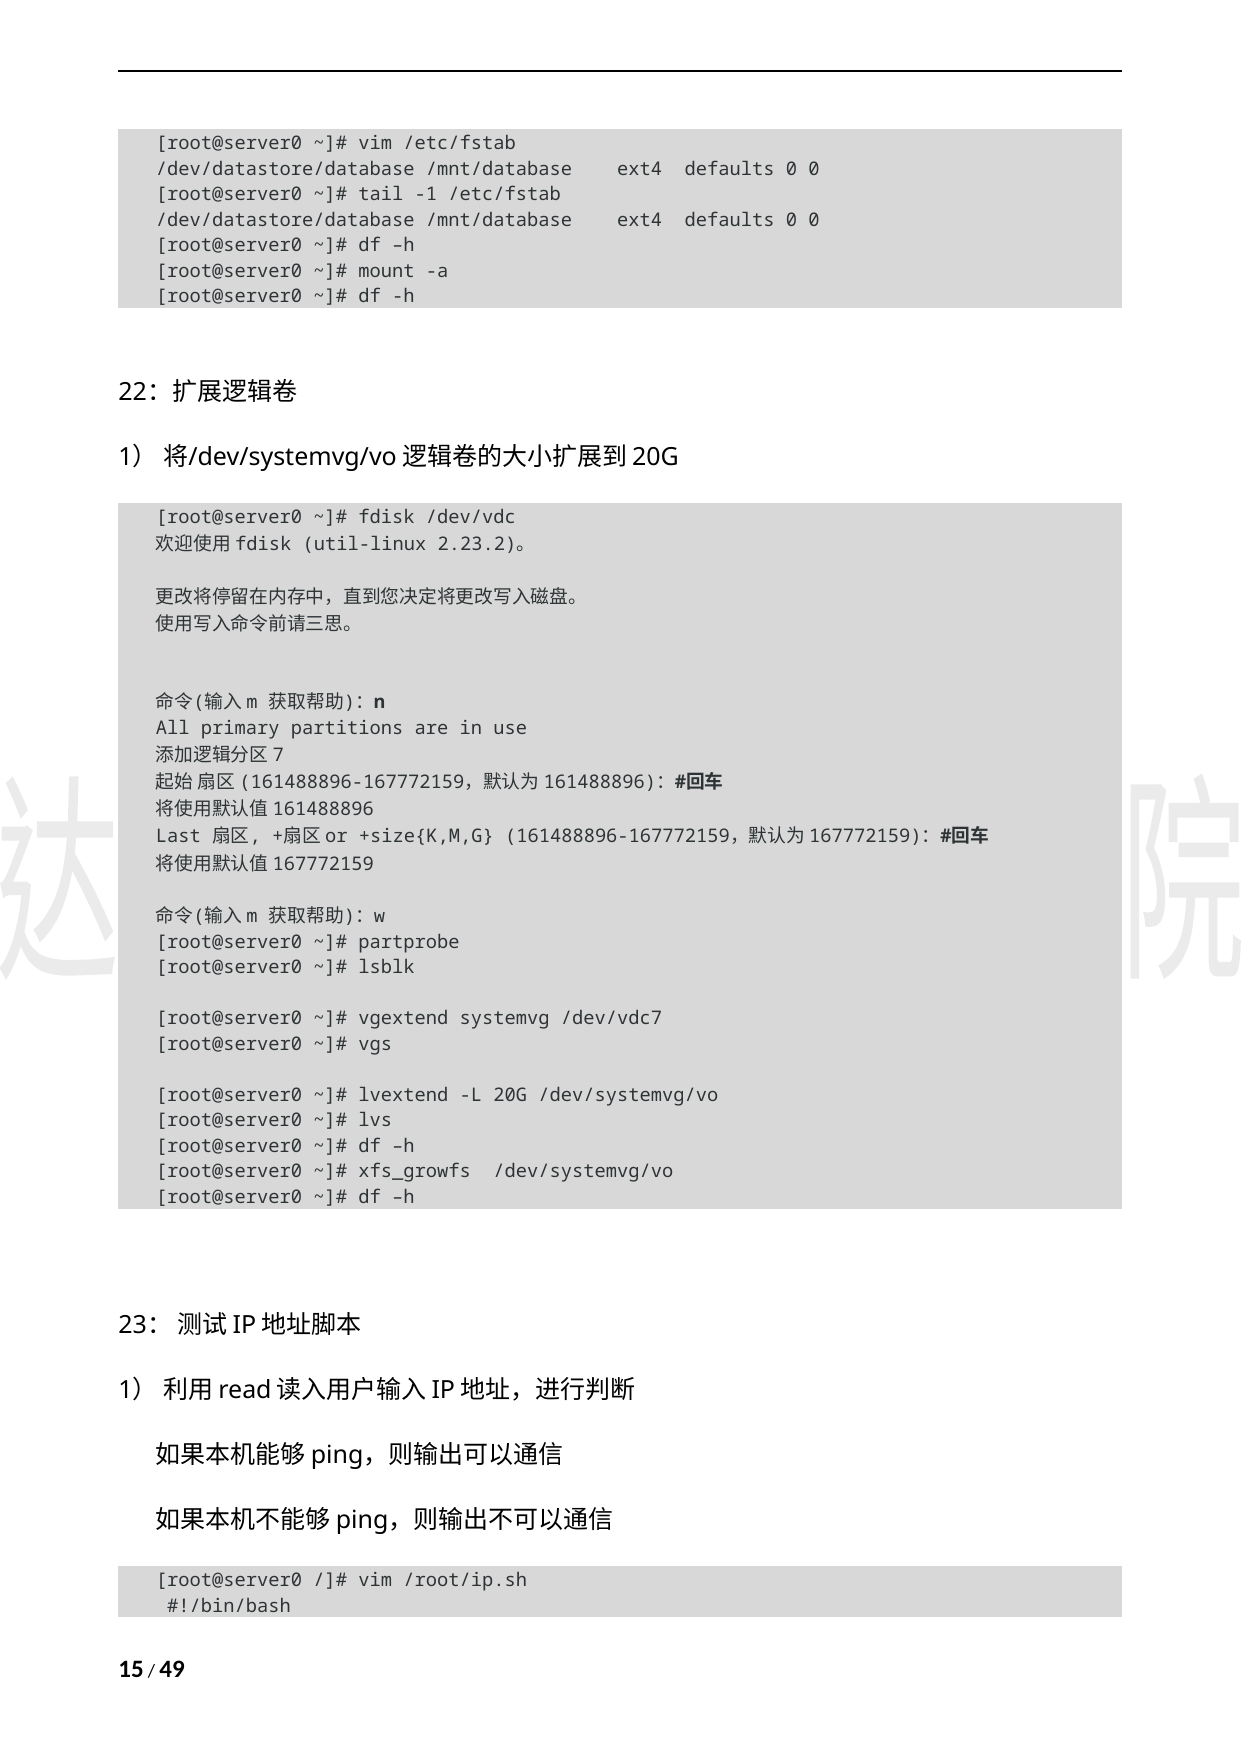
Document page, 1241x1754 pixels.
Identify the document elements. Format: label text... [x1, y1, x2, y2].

text [root@server0 ~]# lsblk [118, 954, 1122, 979]
text [root@server0 /]# vim /root/ip.sh [118, 1566, 1122, 1592]
text [root@server0 ~]# partprobe [118, 928, 1122, 954]
text [root@server0 ~]# df -h [118, 283, 1122, 308]
text 如果本机不能够ping，则输出不可以通信 [156, 1485, 1122, 1550]
text /dev/datastore/database /mnt/database ext4 defaults 0 0 [118, 206, 1122, 232]
text 使用写入命令前请三思。 [118, 608, 1122, 636]
text [root@server0 ~]# df –h [118, 232, 1122, 257]
list 将/dev/systemvg/vo逻辑卷的大小扩展到20G [118, 422, 1122, 487]
text [root@server0 ~]# tail -1 /etc/fstab [118, 181, 1122, 206]
list 利用read读入用户输入IP地址，进行判断 [118, 1355, 1122, 1420]
text [root@server0 ~]# lvextend -L 20G /dev/systemvg/vo [118, 1081, 1122, 1107]
text /dev/datastore/database /mnt/database ext4 defaults 0 0 [118, 155, 1122, 181]
text [root@server0 ~]# vgextend systemvg /dev/vdc7 [118, 1005, 1122, 1030]
text [root@server0 ~]# vim /etc/fstab [118, 129, 1122, 155]
text [root@server0 ~]# fdisk /dev/vdc [118, 503, 1122, 529]
text [root@server0 ~]# df –h [118, 1132, 1122, 1158]
text 命令(输入 m 获取帮助)：n [118, 687, 1122, 714]
text [root@server0 ~]# lvs [118, 1107, 1122, 1132]
text [root@server0 ~]# df –h [118, 1183, 1122, 1209]
text 更改将停留在内存中，直到您决定将更改写入磁盘。 [118, 581, 1122, 608]
text 22：扩展逻辑卷 [118, 357, 1122, 422]
text 添加逻辑分区 7 [118, 739, 1122, 767]
text #!/bin/bash [118, 1592, 1122, 1617]
text 起始 扇区 (161488896-167772159，默认为 161488896)：#回车 [118, 767, 1122, 794]
text 将使用默认值 161488896 [118, 794, 1122, 821]
text 欢迎使用 fdisk (util-linux 2.23.2)。 [118, 529, 1122, 556]
text 如果本机能够ping，则输出可以通信 [156, 1420, 1122, 1485]
text 命令(输入 m 获取帮助)：w [118, 901, 1122, 928]
text [root@server0 ~]# vgs [118, 1030, 1122, 1056]
text All primary partitions are in use [118, 714, 1122, 739]
text [root@server0 ~]# mount -a [118, 257, 1122, 283]
text 将使用默认值 167772159 [118, 848, 1122, 875]
text 23： 测试IP地址脚本 [118, 1290, 1122, 1355]
text [root@server0 ~]# xfs_growfs /dev/systemvg/vo [118, 1158, 1122, 1183]
text Last 扇区, +扇区 or +size{K,M,G} (161488896-167772159，默认为 167772159)：#回车 [118, 821, 1122, 848]
